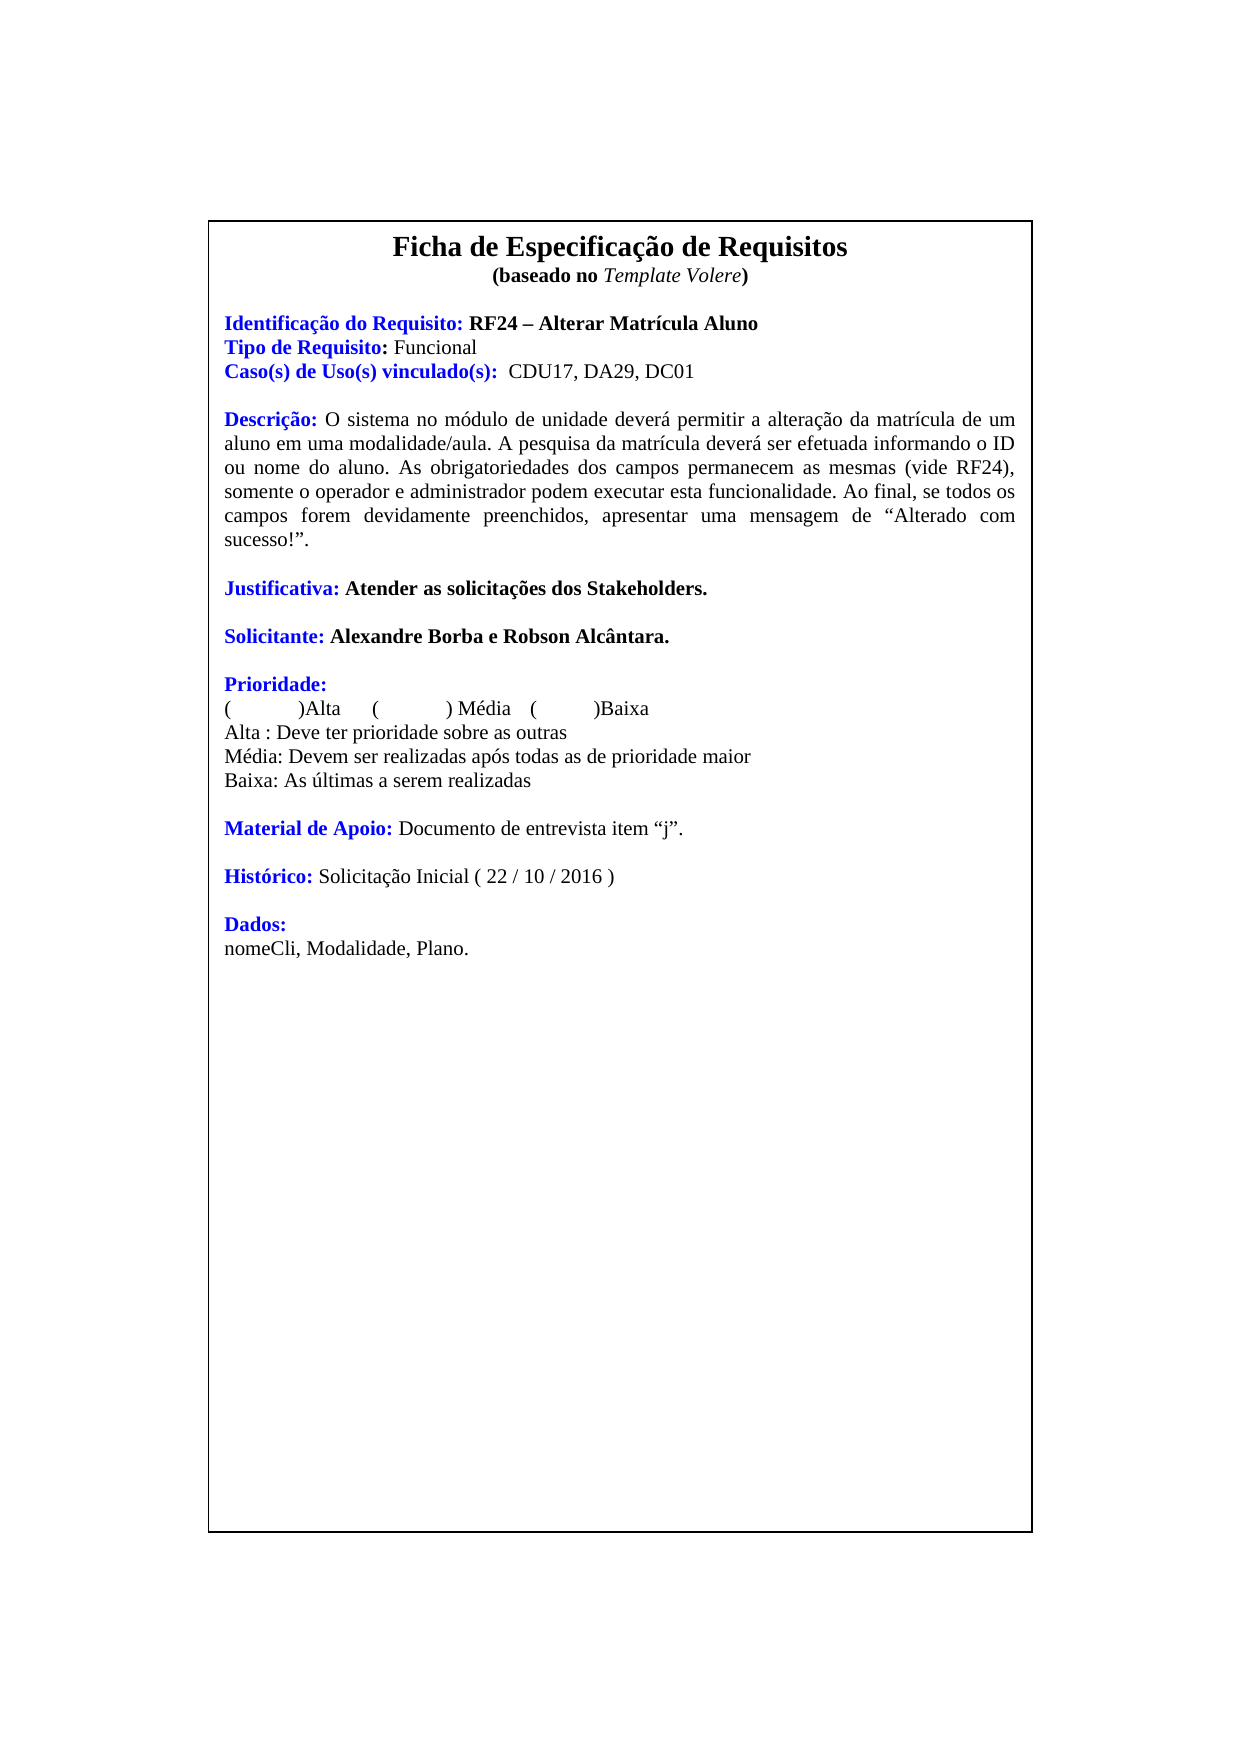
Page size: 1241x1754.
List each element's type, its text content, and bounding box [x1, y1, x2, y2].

text Tipo de Requisito: Funcional [224, 335, 1016, 359]
text Justificativa: Atender as solicitações dos Stakeholders. [224, 575, 1016, 599]
text Alta : Deve ter prioridade sobre as outras [224, 720, 1016, 744]
text Solicitante: Alexandre Borba e Robson Alcântara. [224, 623, 1016, 648]
text Ficha de Especificação de Requisitos [224, 229, 1016, 263]
text Baixa: As últimas a serem realizadas [224, 768, 1016, 792]
text (baseado no Template Volere) [224, 263, 1016, 287]
text nomeCli, Modalidade, Plano. [224, 936, 1016, 960]
text Dados: [224, 912, 1016, 936]
text Histórico: Solicitação Inicial ( 22 / 10 / 2016 ) [224, 864, 1016, 888]
text Descrição: O sistema no módulo de unidade deverá permitir a alteração da matrícula de um aluno em uma modalidade/aula. A pesquisa da matrícula deverá ser efetuada informando o ID ou nome do aluno. As obrigatoriedades dos campos permanecem as mesmas (vide RF24), somente o operador e administrador podem executar esta funcionalidade. Ao final, se todos os campos forem devidamente preenchidos, apresentar uma mensagem de “Alterado com sucesso!”. [224, 407, 1016, 551]
text Identificação do Requisito: RF24 – Alterar Matrícula Aluno [224, 311, 1016, 335]
text Material de Apoio: Documento de entrevista item “j”. [224, 816, 1016, 840]
text ( )Alta ( ) Média ( )Baixa [224, 696, 1016, 720]
text Caso(s) de Uso(s) vinculado(s): CDU17, DA29, DC01 [224, 359, 1016, 383]
text Média: Devem ser realizadas após todas as de prioridade maior [224, 744, 1016, 768]
text Prioridade: [224, 672, 1016, 696]
